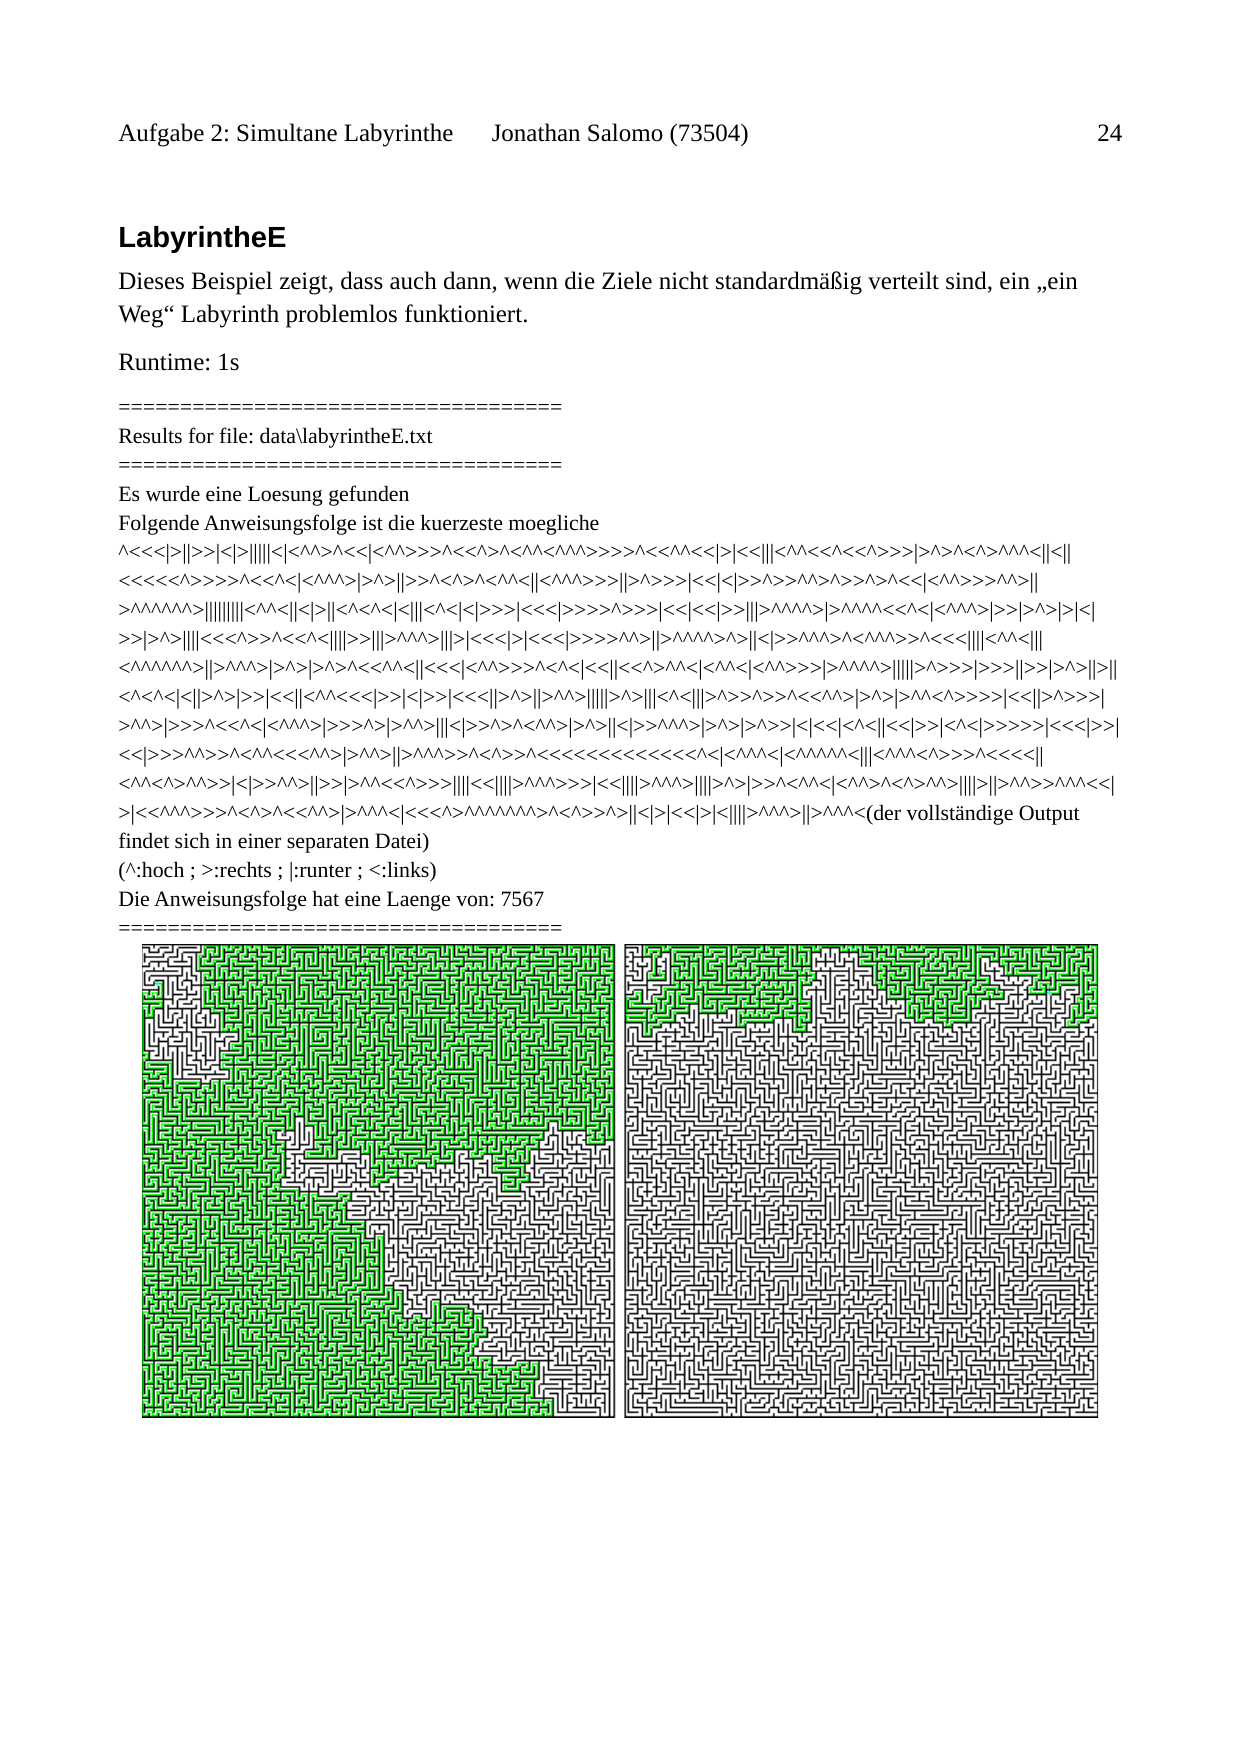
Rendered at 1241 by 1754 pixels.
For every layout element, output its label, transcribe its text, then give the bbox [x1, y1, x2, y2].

text Runtime: 1s [118, 347, 1122, 375]
text ==================================== [118, 394, 1122, 419]
subtitle LabyrintheE [118, 220, 1122, 253]
text Es wurde eine Loesung gefunden [118, 481, 1122, 506]
picture [142, 944, 1099, 1418]
text Results for file: data\labyrintheE.txt [118, 423, 1122, 448]
text Folgende Anweisungsfolge ist die kuerzeste moegliche [118, 510, 1122, 535]
text ^<<<|>||>>|<|>|||||<|<^^>^<<|<^^>>>^<<^>^<^^<^^^>>>>^<<^^<<|>|<<|||<^^<<^<<^>>>|>^>^<^>^^^<||<||<<<<<^>>>>^<<^<|<^^^>|>^>||>>^<^>^<^^<||<^^^>>>||>^>>>|<<|<|>>^>>^^>^>>^>^<<|<^^>>>^^>||>^^^^^^>|||||||||<^^<||<|>||<^<^<|<|||<^<|<|>>>|<<<|>>>>^>>>|<<|<<|>>|||>^^^^>|>^^^^<<^<|<^^^>|>>|>^>|>|<|>>|>^>||||<<<^>>^<<^<||||>>|||>^^^>|||>|<<<|>|<<<|>>>>^^>||>^^^^>^>||<|>>^^^>^<^^^>>^<<<||||<^^<|||<^^^^^^>||>^^^>|>^>|>^>^<<^^<||<<<|<^^>>>^<^<|<<||<<^>^^<|<^^<|<^^>>>|>^^^^>|||||>^>>>|>>>||>>|>^>||>||<^<^<|<||>^>|>>|<<||<^^<<<|>>|<|>>|<<<||>^>||>^^>|||||>^>|||<^<|||>^>>^>>^<<^^>|>^>|>^^<^>>>>|<<||>^>>>|>^^>|>>>^<<^<|<^^^>|>>>^>|>^^>|||<|>>^>^<^^>|>^>||<|>>^^^>|>^>|>^>>|<|<<|<^<||<<|>>|<^<|>>>>>|<<<|>>|<<|>>>^^>>^<^^<<<^^>|>^^>||>^^^>>^<^>>^<<<<<<<<<<<<<^<|<^^^<|<^^^^^<|||<^^^<^>>>^<<<<||<^^<^>^^>>|<|>>^^>||>>|>^^<<^>>>||||<<||||>^^^>>>|<<||||>^^^>||||>^>|>>^<^^<|<^^>^<^>^^>||||>||>^^>>^^^<<|>|<<^^^>>>^<^>^<<^^>|>^^^<|<<<^>^^^^^^^>^<^>>^>||<|>|<<|>|<||||>^^^>||>^^^<(der vollständige Output findet sich in einer separaten Datei) [118, 539, 1122, 854]
text ==================================== [118, 915, 1122, 941]
text (^:hoch ; >:rechts ; |:runter ; <:links) [118, 857, 1122, 883]
text ==================================== [118, 452, 1122, 477]
text Die Anweisungsfolge hat eine Laenge von: 7567 [118, 886, 1122, 912]
text Dieses Beispiel zeigt, dass auch dann, wenn die Ziele nicht standardmäßig verteilt sind, ein „ein Weg“ Labyrinth problemlos funktioniert. [118, 266, 1122, 328]
